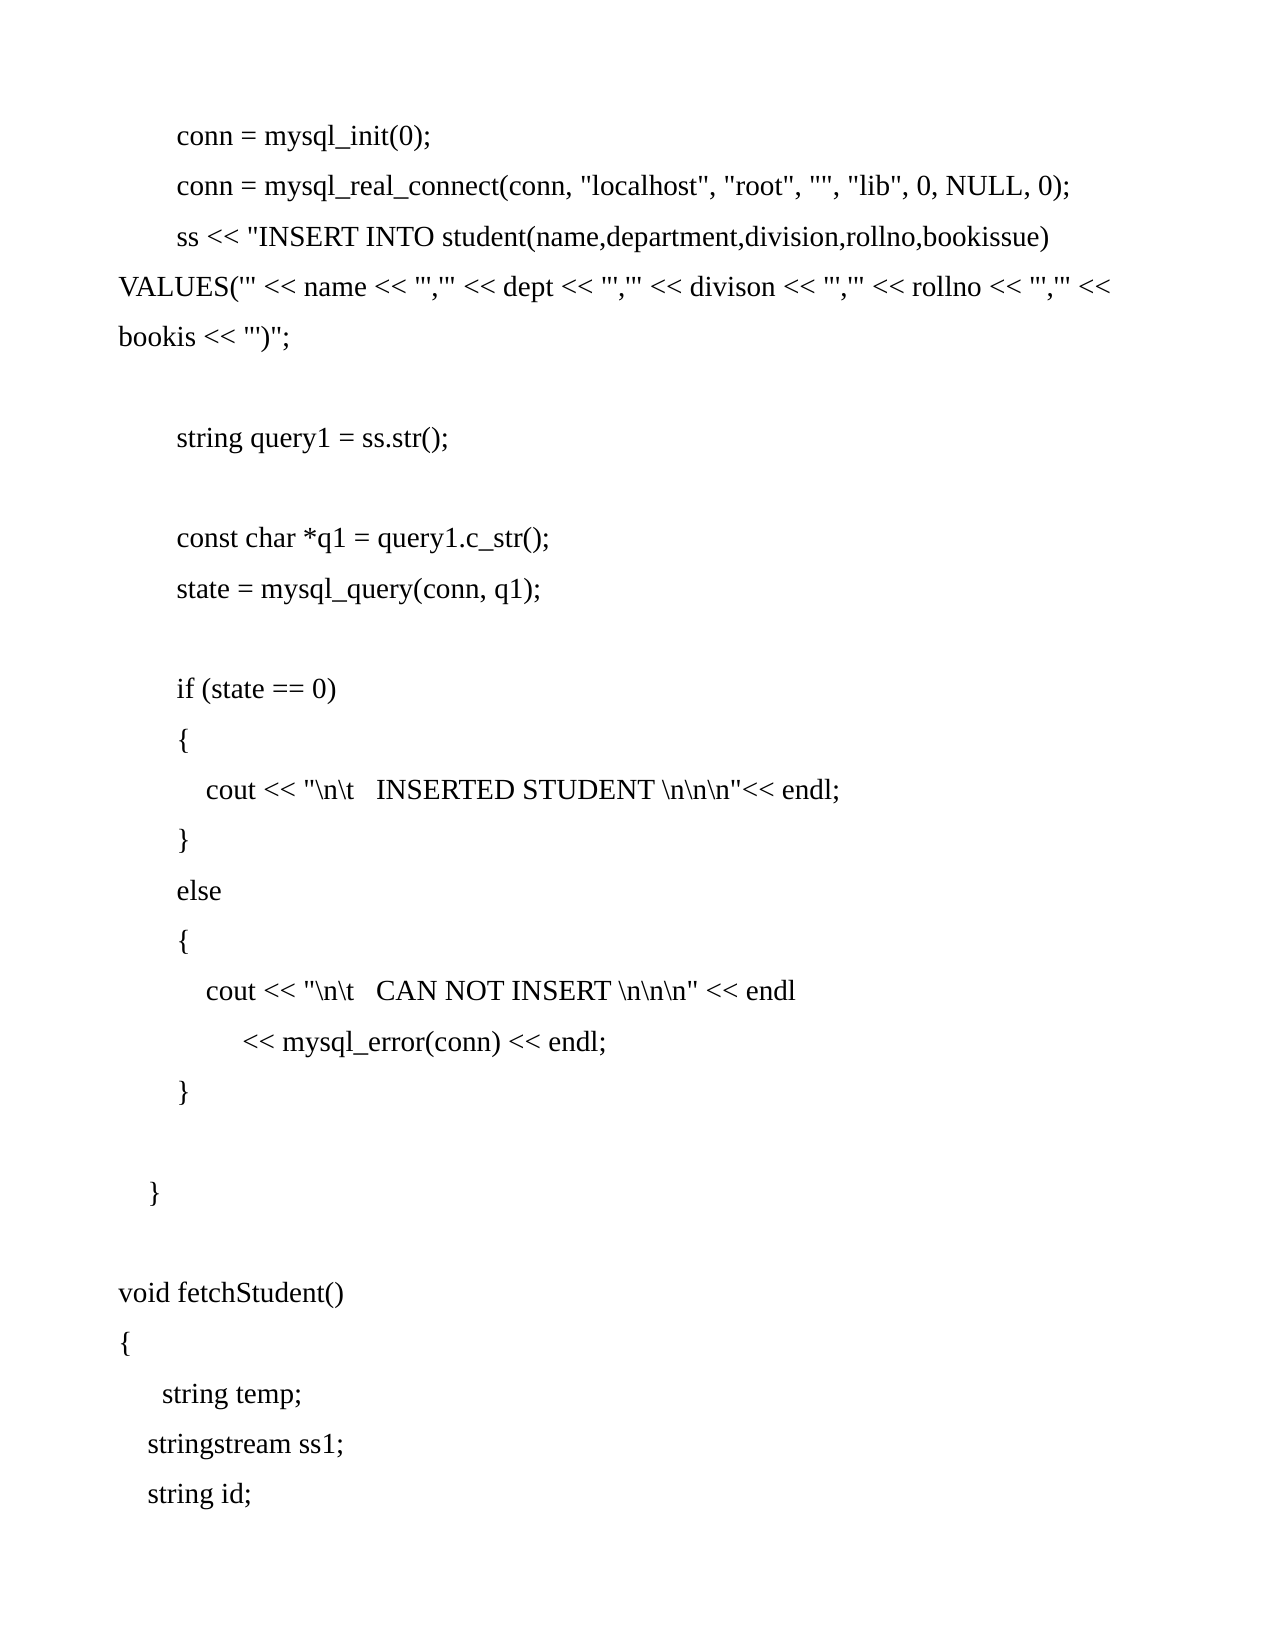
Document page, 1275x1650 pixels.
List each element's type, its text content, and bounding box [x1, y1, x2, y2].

text string temp; [118, 1376, 1157, 1409]
text cout << "\n\t INSERTED STUDENT \n\n\n"<< endl; [118, 772, 1157, 806]
text { [118, 1326, 1157, 1359]
text string id; [118, 1477, 1157, 1510]
text { [118, 722, 1157, 755]
text else [118, 873, 1157, 906]
text state = mysql_query(conn, q1); [118, 571, 1157, 604]
text } [118, 1074, 1157, 1108]
text string query1 = ss.str(); [118, 420, 1157, 453]
text void fetchStudent() [118, 1275, 1157, 1309]
text } [118, 1175, 1157, 1208]
text stringstream ss1; [118, 1426, 1157, 1460]
text conn = mysql_real_connect(conn, "localhost", "root", "", "lib", 0, NULL, 0); [118, 168, 1157, 202]
text const char *q1 = query1.c_str(); [118, 521, 1157, 554]
text } [118, 822, 1157, 856]
text << mysql_error(conn) << endl; [118, 1024, 1157, 1057]
text cout << "\n\t CAN NOT INSERT \n\n\n" << endl [118, 973, 1157, 1007]
text if (state == 0) [118, 672, 1157, 705]
text ss << "INSERT INTO student(name,department,division,rollno,bookissue) VALUES('" << name << "','" << dept << "','" << divison << "','" << rollno << "','" << bookis << "')"; [118, 219, 1157, 353]
text conn = mysql_init(0); [118, 118, 1157, 152]
text { [118, 923, 1157, 957]
